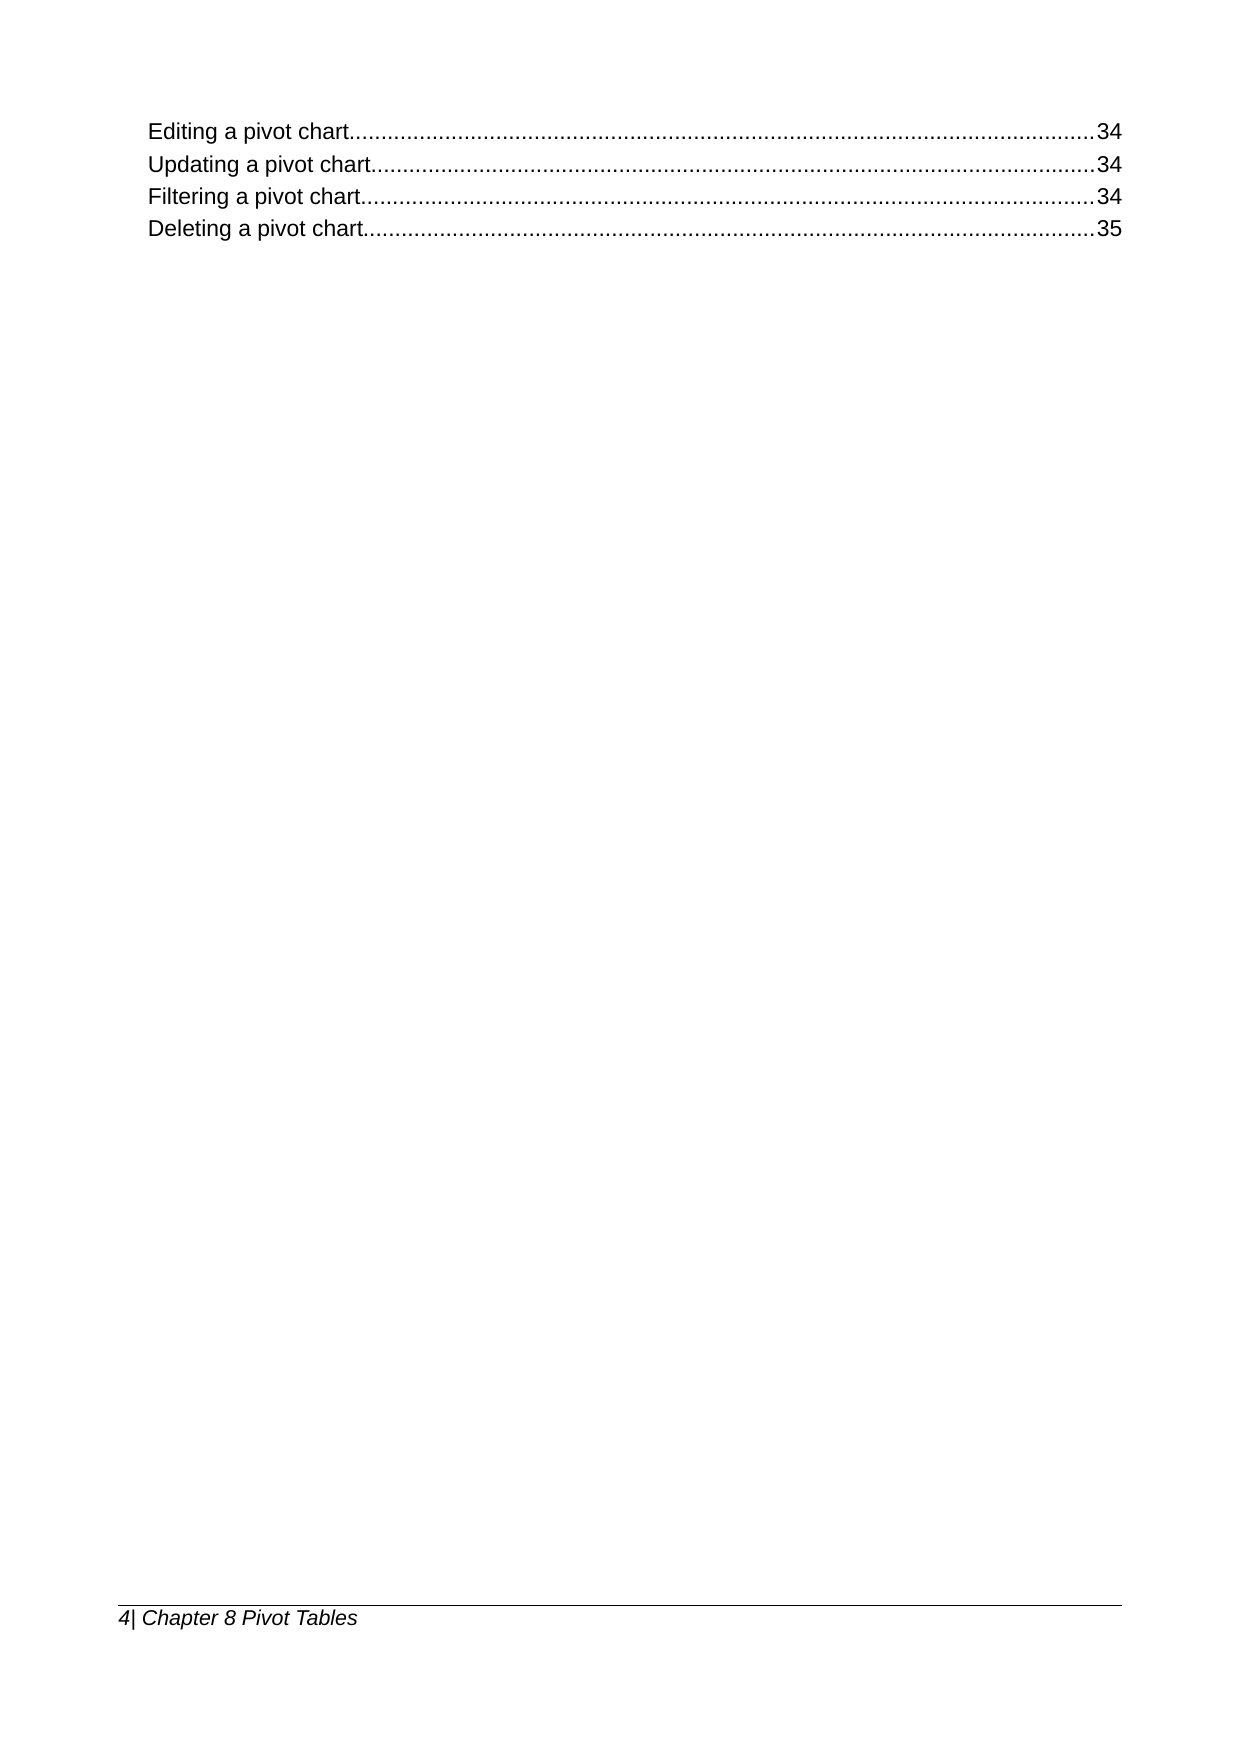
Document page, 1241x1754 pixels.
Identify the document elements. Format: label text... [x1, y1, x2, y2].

text Filtering a pivot chart 34 [148, 183, 1122, 209]
text Updating a pivot chart 34 [148, 151, 1122, 177]
text Deleting a pivot chart 35 [148, 215, 1122, 242]
text Editing a pivot chart 34 [148, 118, 1122, 144]
